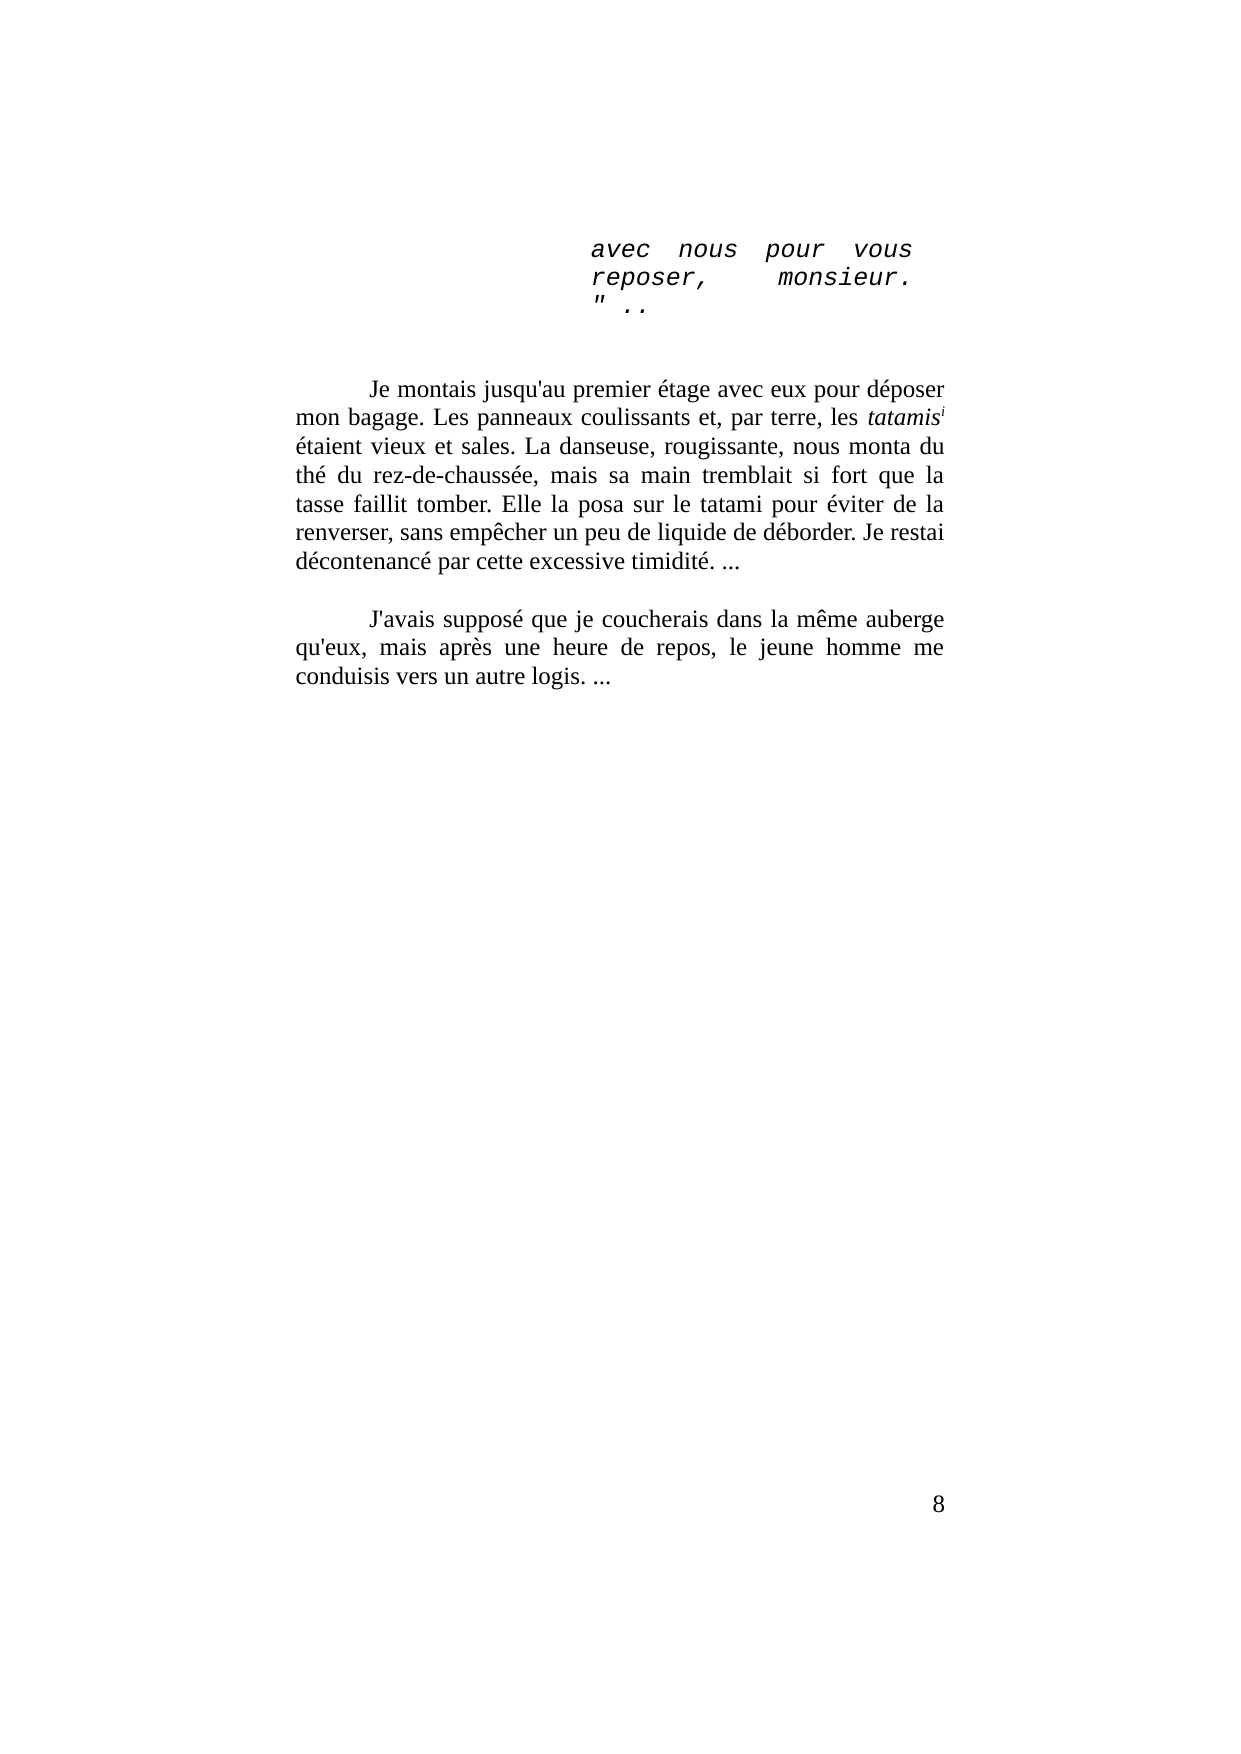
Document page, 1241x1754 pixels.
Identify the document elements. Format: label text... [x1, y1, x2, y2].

text Je montais jusqu'au premier étage avec eux pour déposer mon bagage. Les panneaux coulissants et, par terre, les tatamis étaient vieux et sales. La danseuse, rougissante, nous monta du thé du rez-de-chaussée, mais sa main tremblait si fort que la tasse faillit tomber. Elle la posa sur le tatami pour éviter de la renverser, sans empêcher un peu de liquide de déborder. Je restai décontenancé par cette excessive timidité. ... [295, 374, 945, 575]
list avec nous pour vous reposer, monsieur. " .. [472, 236, 915, 321]
text J'avais supposé que je coucherais dans la même auberge qu'eux, mais après une heure de repos, le jeune homme me conduisis vers un autre logis. ... [295, 604, 945, 690]
